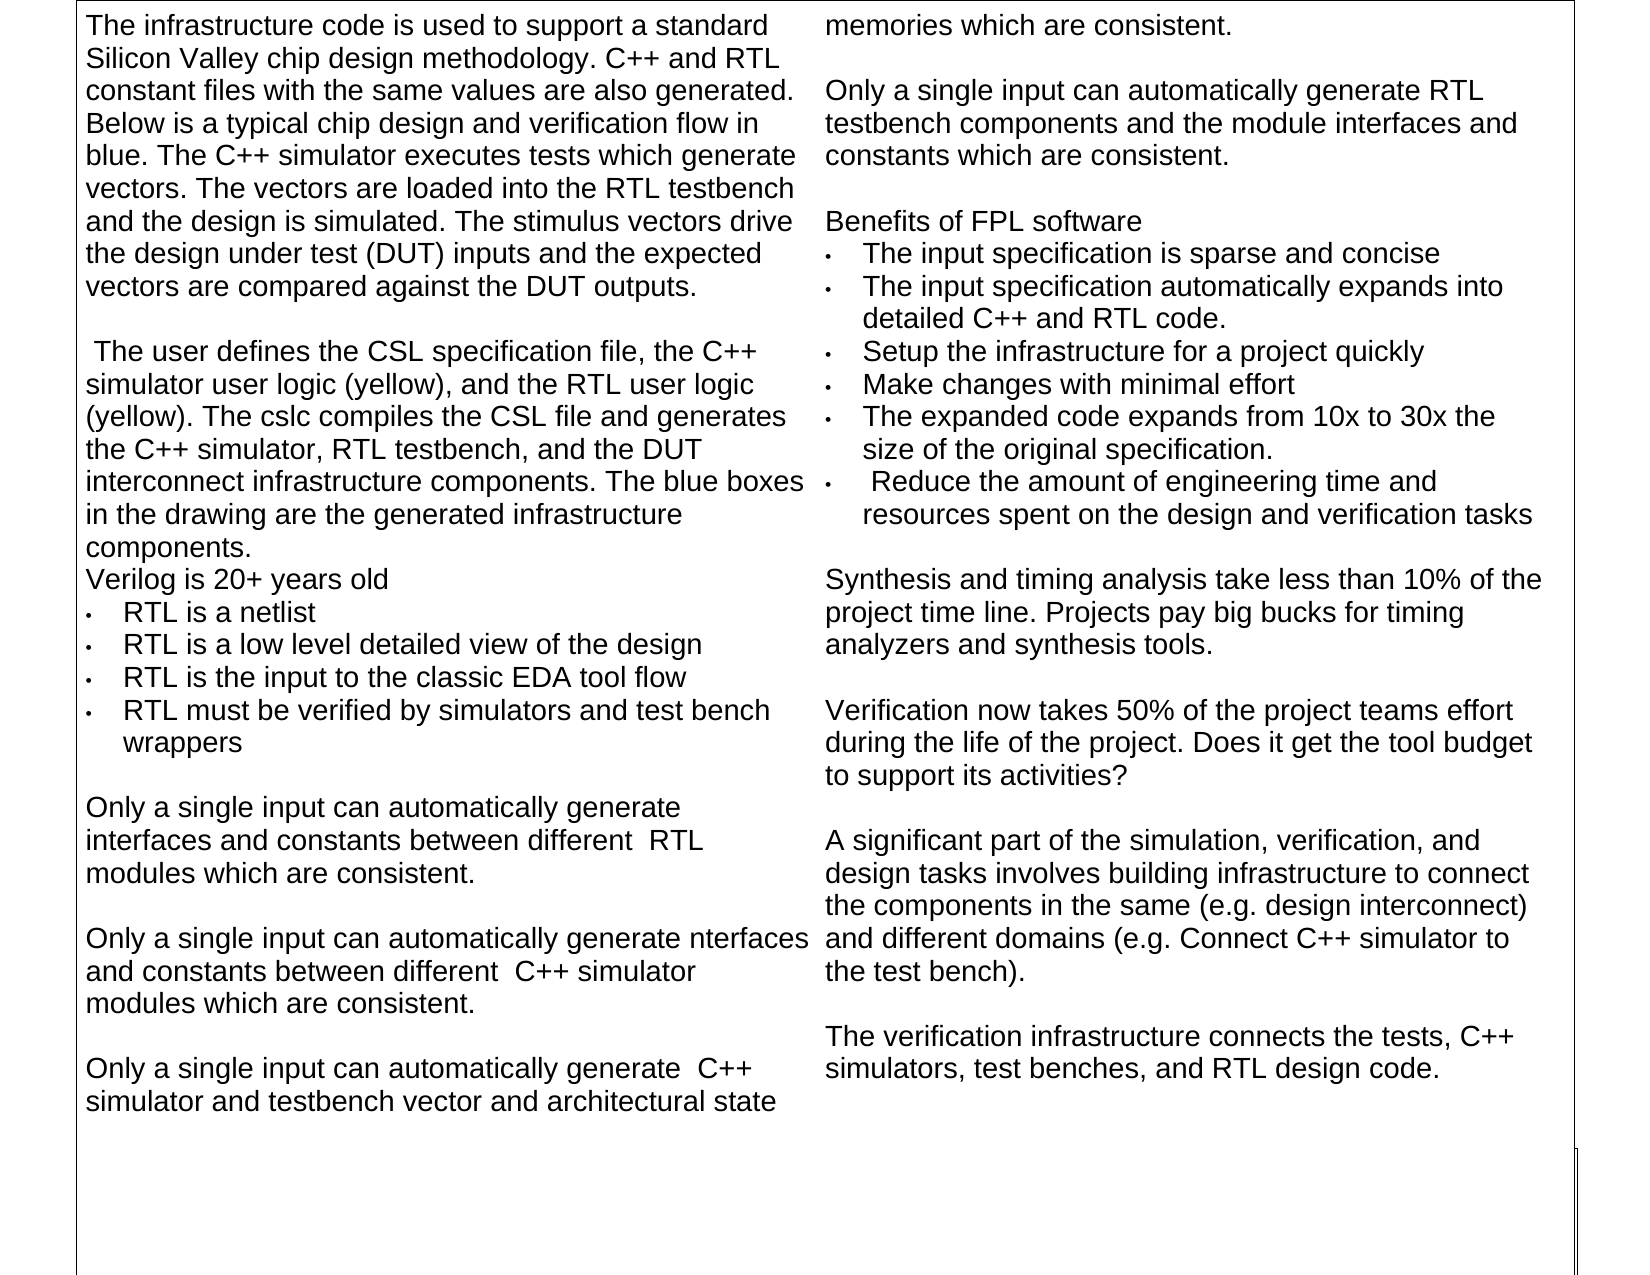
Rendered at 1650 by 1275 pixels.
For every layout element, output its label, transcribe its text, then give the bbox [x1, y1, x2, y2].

text Verification now takes 50% of the project teams effort during the life of the project. Does it get the tool budget to support its activities? [825, 694, 1550, 791]
text Below is a typical chip design and verification flow in blue. The C++ simulator executes tests which generate vectors. The vectors are loaded into the RTL testbench and the design is simulated. The stimulus vectors drive the design under test (DUT) inputs and the expected vectors are compared against the DUT outputs. [85, 107, 810, 302]
list Make changes with minimal effort [825, 368, 1550, 400]
list RTL must be verified by simulators and test bench wrappers [85, 694, 810, 759]
text Benefits of FPL software [825, 204, 1550, 237]
text Verilog is 20+ years old [85, 563, 810, 596]
list The input specification automatically expands into detailed C++ and RTL code. [825, 270, 1550, 335]
text Synthesis and timing analysis take less than 10% of the project time line. Projects pay big bucks for timing analyzers and synthesis tools. [825, 563, 1550, 661]
list RTL is a netlist [85, 596, 810, 628]
text Only a single input can automatically generate nterfaces and constants between different C++ simulator modules which are consistent. [85, 922, 810, 1020]
text Only a single input can automatically generate RTL testbench components and the module interfaces and constants which are consistent. [825, 74, 1550, 172]
list Reduce the amount of engineering time and resources spent on the design and verification tasks [825, 465, 1550, 531]
list The expanded code expands from 10x to 30x the size of the original specification. [825, 400, 1550, 465]
text Why build when you can buy? [825, 1117, 1550, 1266]
text The verification infrastructure connects the tests, C++ simulators, test benches, and RTL design code. [825, 1020, 1550, 1085]
text A single input (extended C++) is compiled and generates C++ and RTL infrastructure component code. The infrastructure code is used to support a standard Silicon Valley chip design methodology. C++ and RTL constant files with the same values are also generated. [85, 9, 810, 107]
text Only a single input can automatically generate C++ simulator and testbench vector and architectural state [85, 1052, 810, 1117]
text memories which are consistent. [825, 9, 1550, 42]
list Setup the infrastructure for a project quickly [825, 335, 1550, 368]
list The input specification is sparse and concise [825, 237, 1550, 270]
text Only a single input can automatically generate interfaces and constants between different RTL modules which are consistent. [85, 791, 810, 889]
text The user defines the CSL specification file, the C++ simulator user logic (yellow), and the RTL user logic (yellow). The cslc compiles the CSL file and generates the C++ simulator, RTL testbench, and the DUT interconnect infrastructure components. The blue boxes in the drawing are the generated infrastructure components. [85, 335, 810, 563]
text A significant part of the simulation, verification, and design tasks involves building infrastructure to connect the components in the same (e.g. design interconnect) and different domains (e.g. Connect C++ simulator to the test bench). [825, 824, 1550, 987]
list RTL is the input to the classic EDA tool flow [85, 661, 810, 694]
list RTL is a low level detailed view of the design [85, 628, 810, 661]
